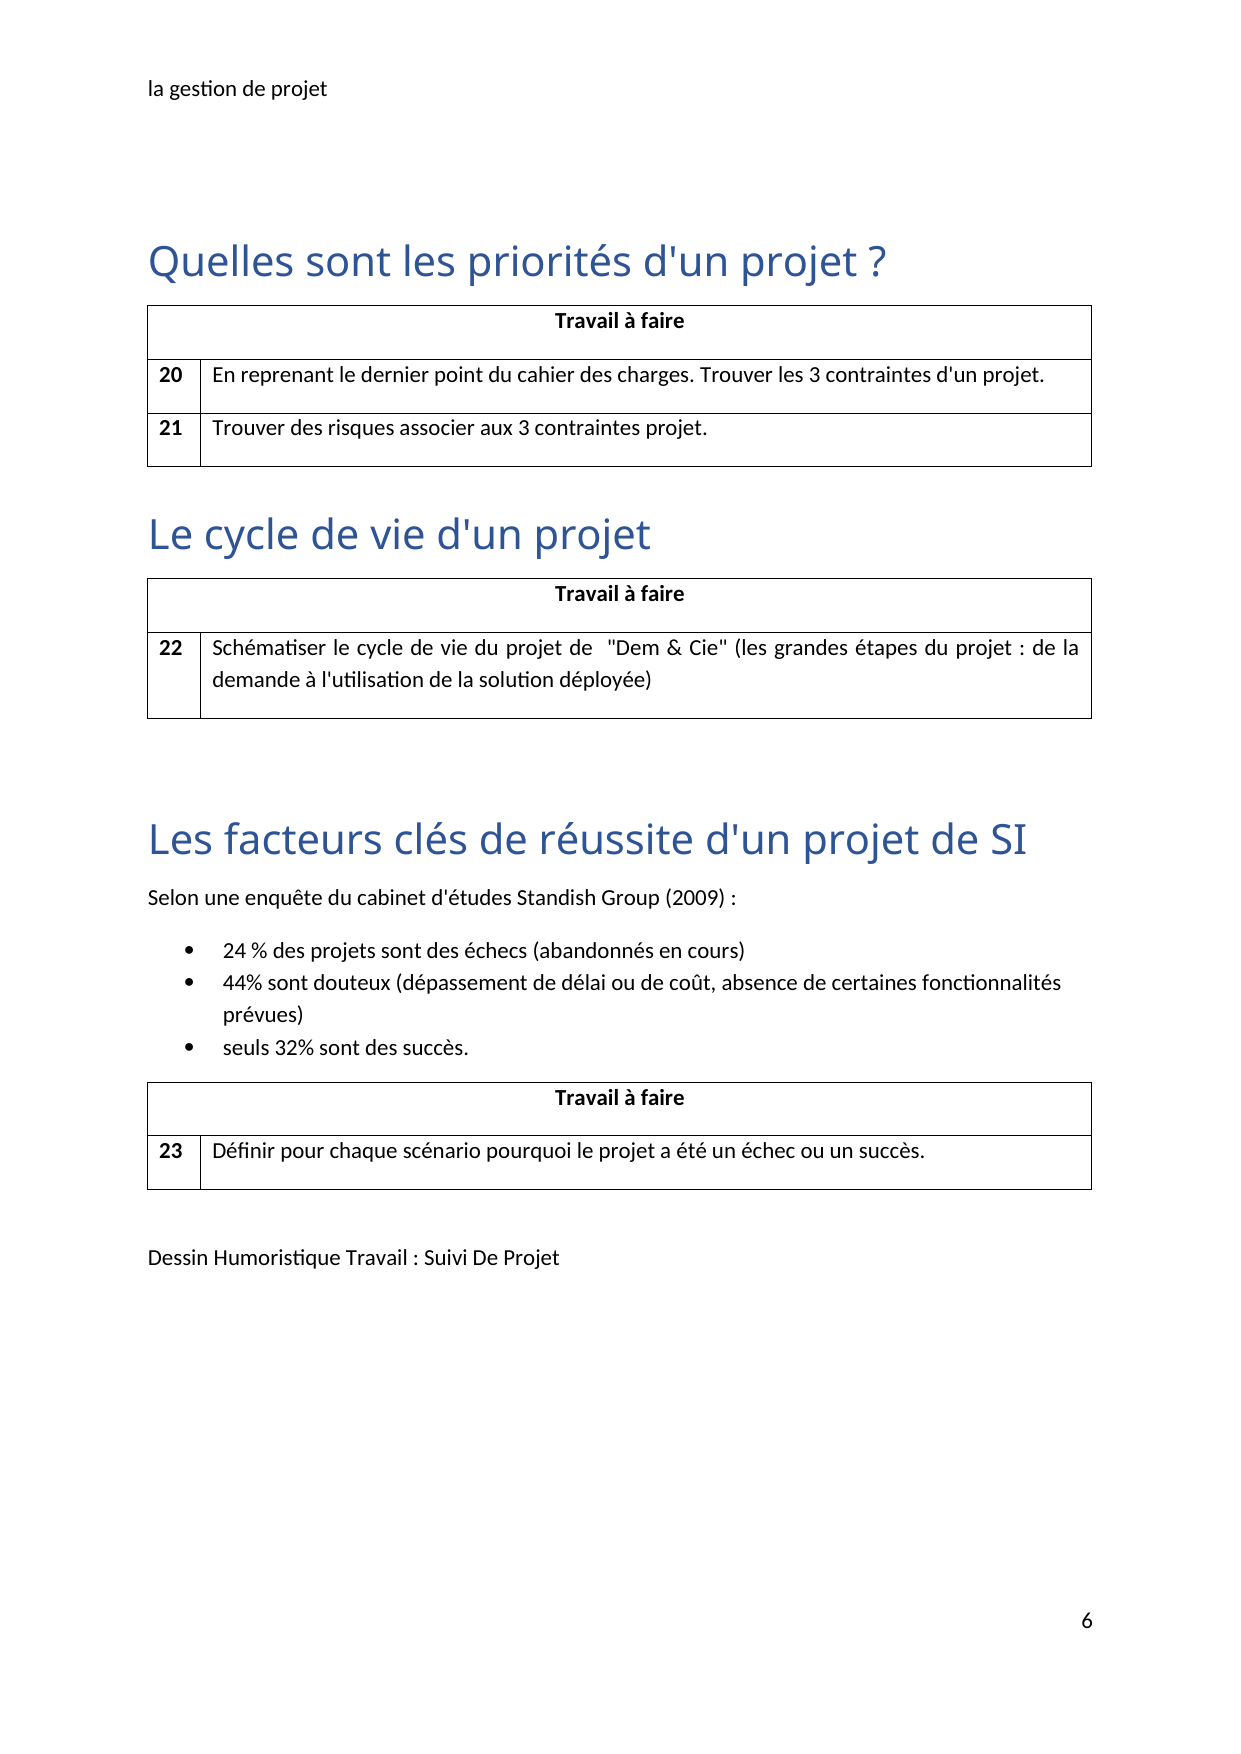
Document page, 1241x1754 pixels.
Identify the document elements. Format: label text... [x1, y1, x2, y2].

text Selon une enquête du cabinet d'études Standish Group (2009) : [148, 883, 1093, 911]
text Dessin Humoristique Travail : Suivi De Projet [148, 1243, 1093, 1271]
subtitle Le cycle de vie d'un projet [148, 505, 1093, 562]
table_cell Schématiser le cycle de vie du projet de "Dem & Cie" (les grandes étapes du projet : de la demande à l'utilisation de la solution déployée) [201, 633, 1091, 718]
table_cell En reprenant le dernier point du cahier des charges. Trouver les 3 contraintes d'un projet. [201, 360, 1091, 412]
list 24 % des projets sont des échecs (abandonnés en cours) [185, 936, 1093, 964]
table_cell 20 [148, 360, 200, 412]
subtitle Quelles sont les priorités d'un projet ? [148, 231, 1093, 288]
list seuls 32% sont des succès. [185, 1033, 1093, 1061]
table_cell 23 [148, 1136, 200, 1189]
subtitle Les facteurs clés de réussite d'un projet de SI [148, 809, 1093, 866]
table_header Travail à faire [148, 579, 1091, 632]
table_cell 21 [148, 414, 200, 466]
table_cell Trouver des risques associer aux 3 contraintes projet. [201, 414, 1091, 466]
table_header Travail à faire [148, 1083, 1091, 1135]
table_header Travail à faire [148, 306, 1091, 359]
table_cell Définir pour chaque scénario pourquoi le projet a été un échec ou un succès. [201, 1136, 1091, 1189]
list 44% sont douteux (dépassement de délai ou de coût, absence de certaines fonctionnalités prévues) [185, 968, 1093, 1028]
table_cell 22 [148, 633, 200, 718]
